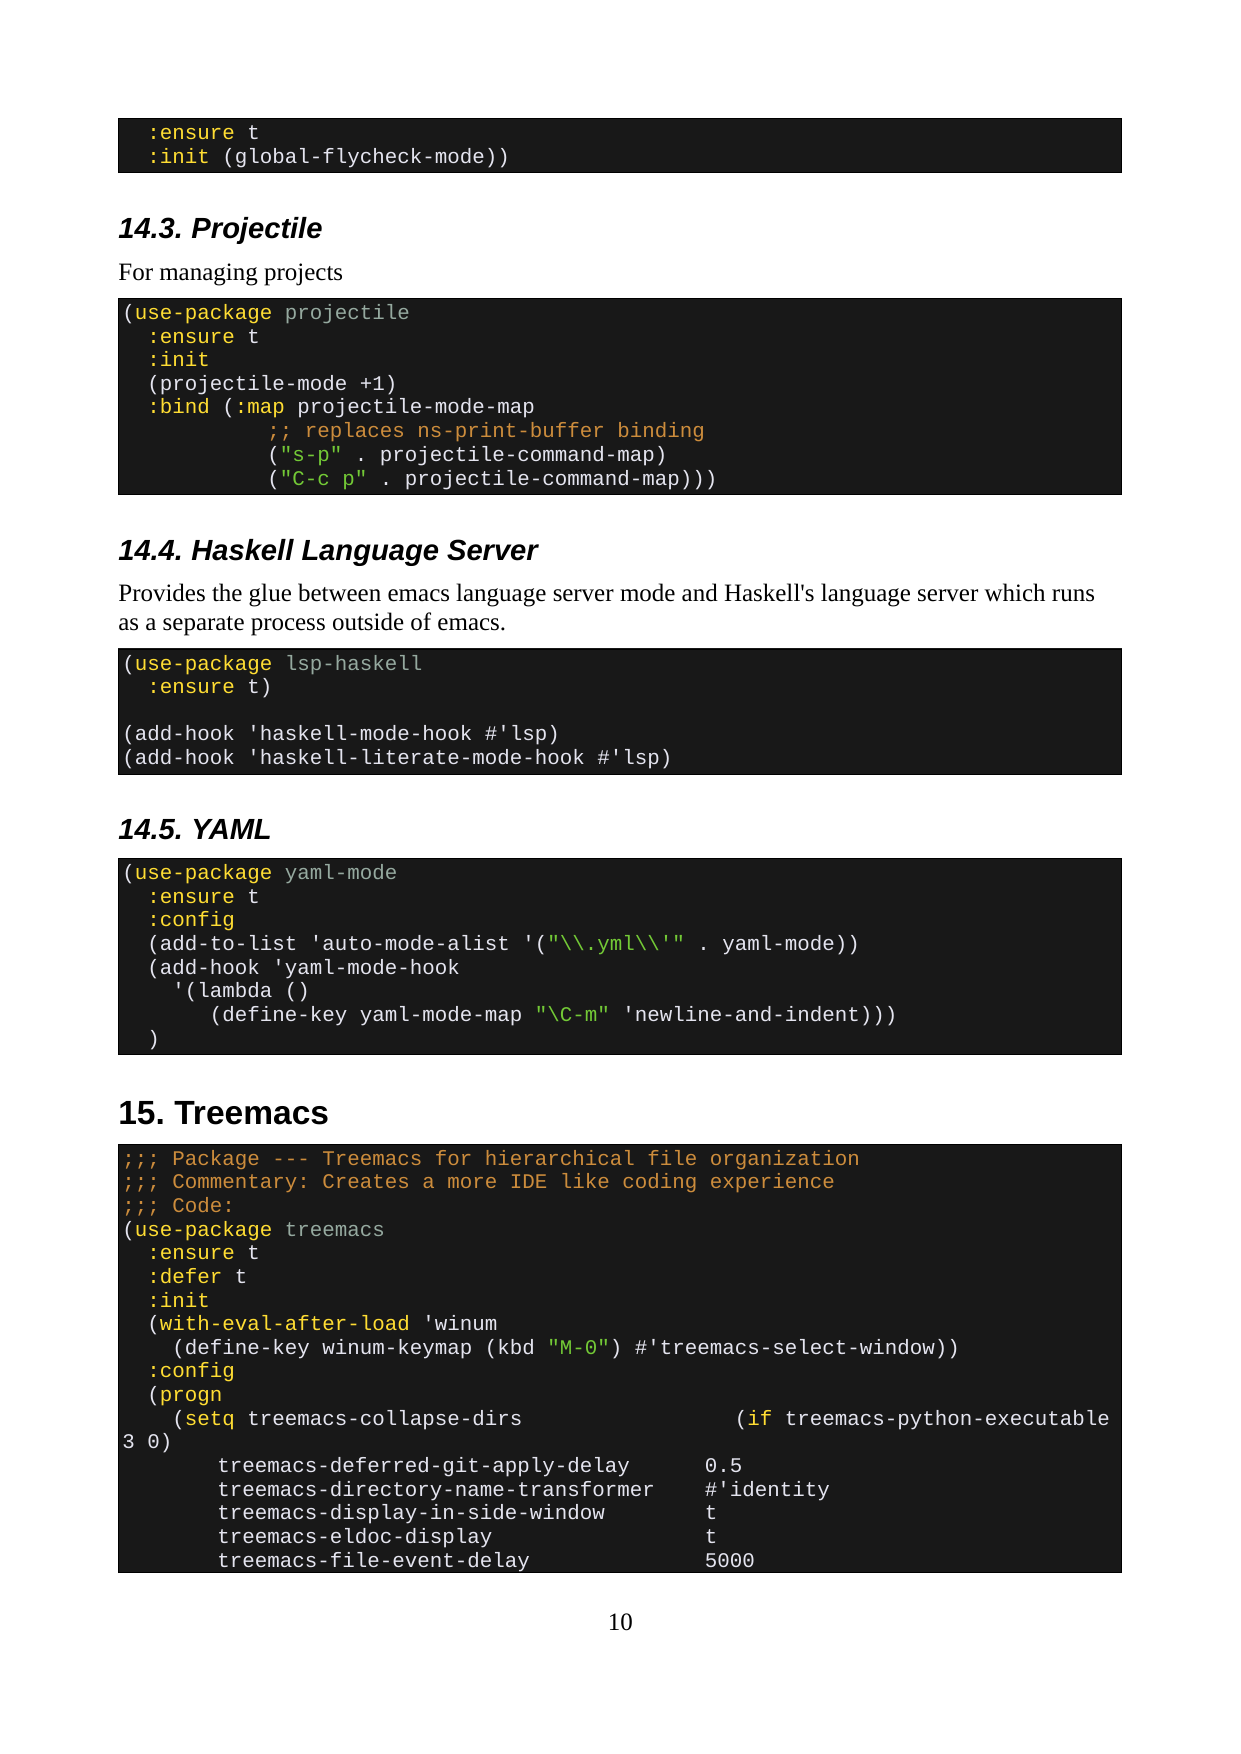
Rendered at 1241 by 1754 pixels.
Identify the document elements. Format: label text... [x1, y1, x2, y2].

text (use-package projectile [119, 299, 1121, 322]
text ) [119, 1024, 1121, 1054]
text :init (global-flycheck-mode)) [119, 142, 1121, 172]
subtitle Haskell Language Server [118, 532, 1122, 566]
text (define-key winum-keymap (kbd "M-0") #'treemacs-select-window)) [119, 1333, 1121, 1357]
subtitle Treemacs [118, 1093, 1122, 1131]
text :ensure t [119, 119, 1121, 142]
text :ensure t) [119, 672, 1121, 696]
text Provides the glue between emacs language server mode and Haskell's language server which runs as a separate process outside of emacs. [118, 578, 1122, 636]
text ;;; Package --- Treemacs for hierarchical file organization [119, 1145, 1121, 1167]
text (use-package yaml-mode [119, 859, 1121, 882]
text treemacs-deferred-git-apply-delay 0.5 [119, 1451, 1121, 1475]
text :bind (:map projectile-mode-map [119, 393, 1121, 416]
text treemacs-display-in-side-window t [119, 1498, 1121, 1522]
subtitle YAML [118, 812, 1122, 846]
text treemacs-file-event-delay 5000 [119, 1546, 1121, 1572]
text :ensure t [119, 882, 1121, 905]
text ("s-p" . projectile-command-map) [119, 440, 1121, 463]
text :ensure t [119, 322, 1121, 345]
text ;;; Commentary: Creates a more IDE like coding experience [119, 1167, 1121, 1191]
text (add-hook 'yaml-mode-hook [119, 953, 1121, 976]
subtitle Projectile [118, 211, 1122, 244]
text treemacs-directory-name-transformer #'identity [119, 1475, 1121, 1498]
text (add-hook 'haskell-literate-mode-hook #'lsp) [119, 743, 1121, 774]
text treemacs-eldoc-display t [119, 1522, 1121, 1546]
text (add-hook 'haskell-mode-hook #'lsp) [119, 719, 1121, 743]
text (add-to-list 'auto-mode-alist '("\\.yml\\'" . yaml-mode)) [119, 929, 1121, 953]
text :defer t [119, 1262, 1121, 1286]
text ("C-c p" . projectile-command-map))) [119, 463, 1121, 494]
text :init [119, 345, 1121, 369]
text :config [119, 1357, 1121, 1380]
text (projectile-mode +1) [119, 369, 1121, 393]
text :init [119, 1286, 1121, 1309]
text (setq treemacs-collapse-dirs (if treemacs-python-executable 3 0) [119, 1404, 1121, 1451]
text ;; replaces ns-print-buffer binding [119, 416, 1121, 440]
text :ensure t [119, 1238, 1121, 1262]
text (with-eval-after-load 'winum [119, 1309, 1121, 1333]
text (use-package treemacs [119, 1215, 1121, 1238]
text '(lambda () [119, 976, 1121, 1000]
text (define-key yaml-mode-map "\C-m" 'newline-and-indent))) [119, 1000, 1121, 1024]
text ;;; Code: [119, 1191, 1121, 1215]
text :config [119, 905, 1121, 929]
text (progn [119, 1380, 1121, 1404]
text For managing projects [118, 257, 1122, 286]
text (use-package lsp-haskell [119, 650, 1121, 672]
